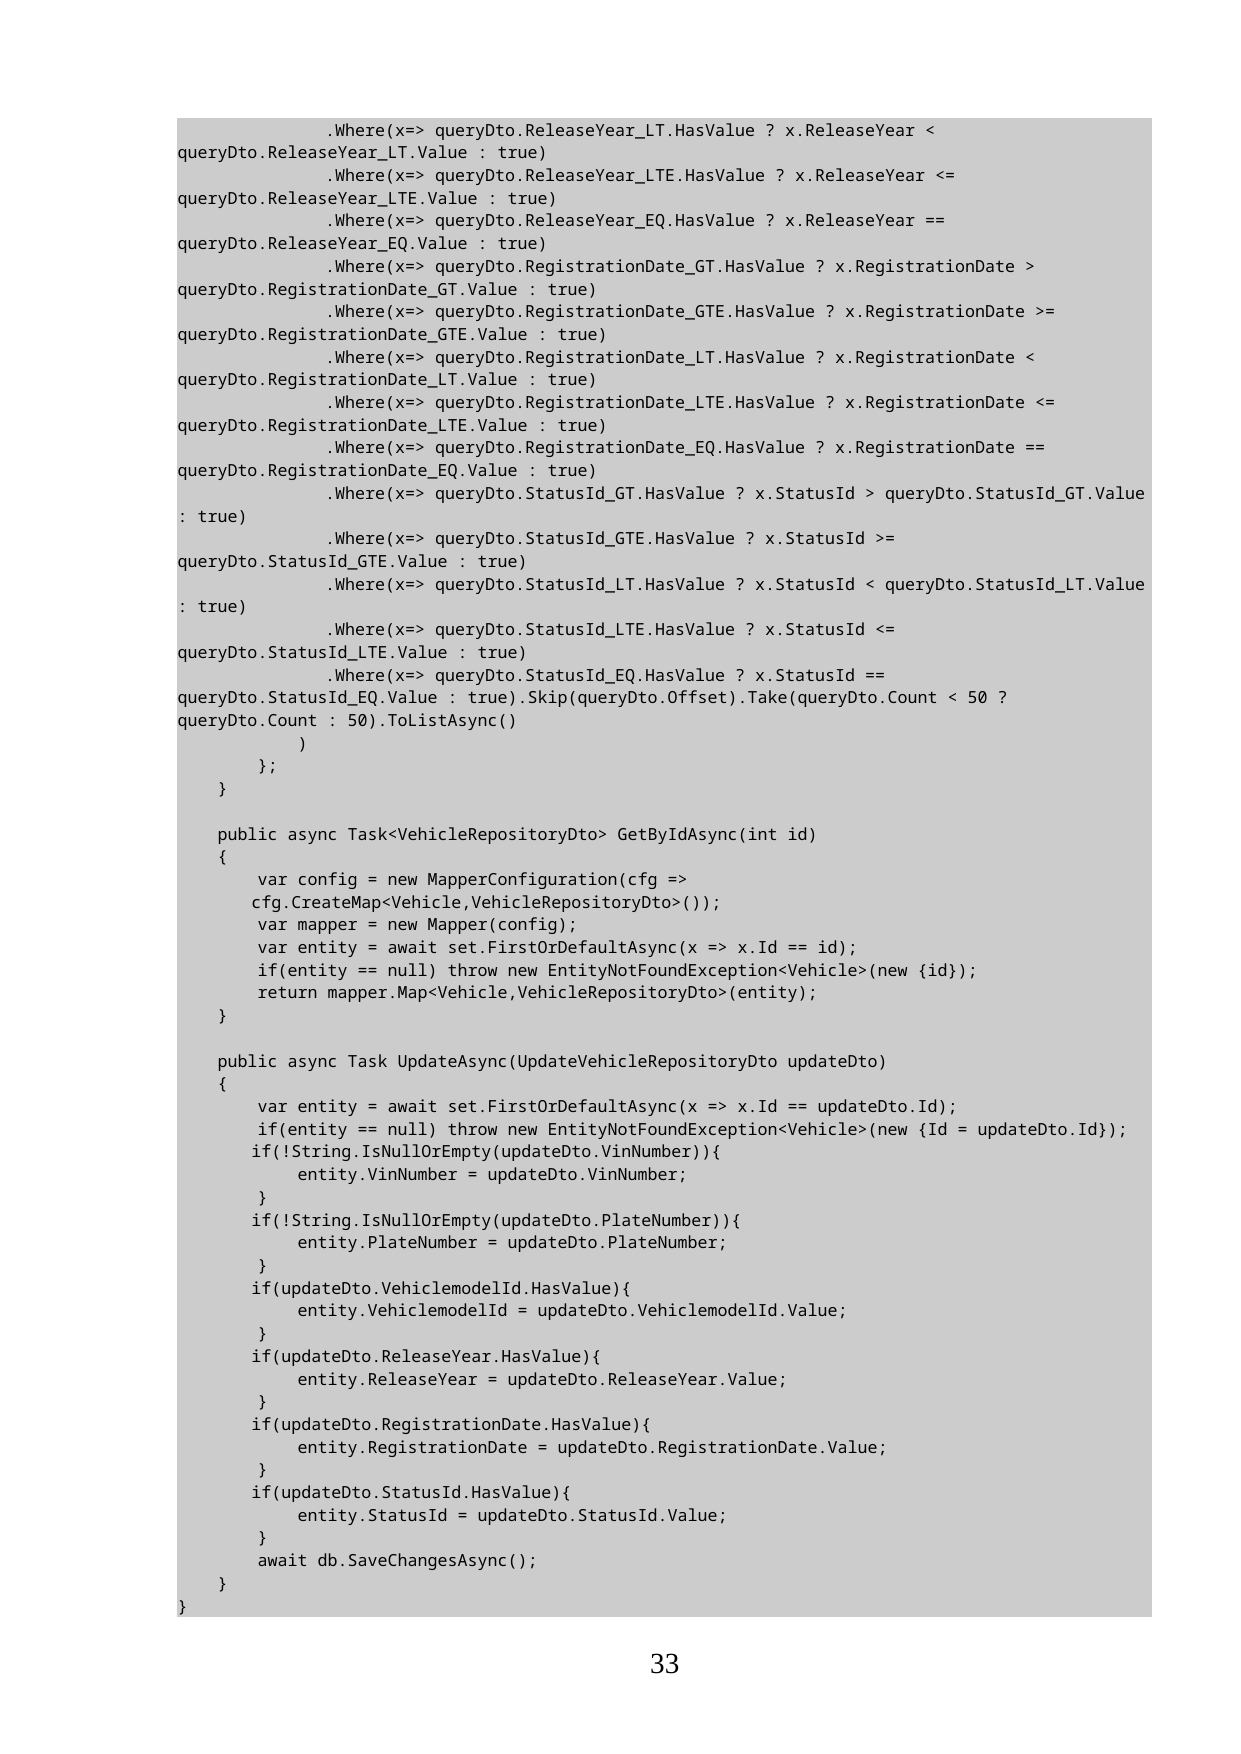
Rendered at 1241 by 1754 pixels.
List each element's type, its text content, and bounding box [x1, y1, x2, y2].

text .Where(x=> queryDto.StatusId_LTE.HasValue ? x.StatusId <= queryDto.StatusId_LTE.Value : true) [177, 618, 1152, 663]
text var entity = await set.FirstOrDefaultAsync(x => x.Id == updateDto.Id); [177, 1094, 1152, 1117]
text } [177, 1526, 1152, 1549]
text } [177, 1390, 1152, 1412]
text } [177, 1004, 1152, 1026]
text ) [177, 731, 1152, 754]
text var mapper = new Mapper(config); [177, 913, 1152, 936]
text .Where(x=> queryDto.ReleaseYear_LTE.HasValue ? x.ReleaseYear <= queryDto.ReleaseYear_LTE.Value : true) [177, 163, 1152, 209]
text .Where(x=> queryDto.RegistrationDate_GTE.HasValue ? x.RegistrationDate >= queryDto.RegistrationDate_GTE.Value : true) [177, 300, 1152, 345]
text return mapper.Map<Vehicle,VehicleRepositoryDto>(entity); [177, 981, 1152, 1004]
text .Where(x=> queryDto.StatusId_EQ.HasValue ? x.StatusId == queryDto.StatusId_EQ.Value : true).Skip(queryDto.Offset).Take(queryDto.Count < 50 ? queryDto.Count : 50).ToListAsync() [177, 663, 1152, 731]
text var entity = await set.FirstOrDefaultAsync(x => x.Id == id); [177, 936, 1152, 958]
text .Where(x=> queryDto.StatusId_GT.HasValue ? x.StatusId > queryDto.StatusId_GT.Value : true) [177, 481, 1152, 527]
text entity.StatusId = updateDto.StatusId.Value; [177, 1503, 1152, 1526]
text } [177, 1185, 1152, 1208]
text } [177, 1594, 1152, 1617]
text } [177, 1571, 1152, 1594]
text public async Task<VehicleRepositoryDto> GetByIdAsync(int id) [177, 822, 1152, 845]
text .Where(x=> queryDto.ReleaseYear_EQ.HasValue ? x.ReleaseYear == queryDto.ReleaseYear_EQ.Value : true) [177, 209, 1152, 254]
text if(!String.IsNullOrEmpty(updateDto.PlateNumber)){ [177, 1208, 1152, 1231]
text var config = new MapperConfiguration(cfg => cfg.CreateMap<Vehicle,VehicleRepositoryDto>()); [177, 867, 1152, 913]
text if(updateDto.VehiclemodelId.HasValue){ [177, 1276, 1152, 1299]
text } [177, 1458, 1152, 1481]
text } [177, 1253, 1152, 1276]
text entity.PlateNumber = updateDto.PlateNumber; [177, 1231, 1152, 1253]
text entity.ReleaseYear = updateDto.ReleaseYear.Value; [177, 1367, 1152, 1390]
text .Where(x=> queryDto.RegistrationDate_LTE.HasValue ? x.RegistrationDate <= queryDto.RegistrationDate_LTE.Value : true) [177, 391, 1152, 436]
text if(entity == null) throw new EntityNotFoundException<Vehicle>(new {Id = updateDto.Id}); [177, 1117, 1152, 1140]
text .Where(x=> queryDto.RegistrationDate_GT.HasValue ? x.RegistrationDate > queryDto.RegistrationDate_GT.Value : true) [177, 254, 1152, 300]
text entity.VehiclemodelId = updateDto.VehiclemodelId.Value; [177, 1299, 1152, 1322]
text }; [177, 754, 1152, 777]
text entity.RegistrationDate = updateDto.RegistrationDate.Value; [177, 1435, 1152, 1458]
text .Where(x=> queryDto.StatusId_GTE.HasValue ? x.StatusId >= queryDto.StatusId_GTE.Value : true) [177, 527, 1152, 572]
text { [177, 845, 1152, 867]
text if(updateDto.ReleaseYear.HasValue){ [177, 1344, 1152, 1367]
text public async Task UpdateAsync(UpdateVehicleRepositoryDto updateDto) [177, 1049, 1152, 1072]
text { [177, 1072, 1152, 1094]
text if(updateDto.StatusId.HasValue){ [177, 1481, 1152, 1503]
text if(!String.IsNullOrEmpty(updateDto.VinNumber)){ [177, 1140, 1152, 1163]
text .Where(x=> queryDto.RegistrationDate_EQ.HasValue ? x.RegistrationDate == queryDto.RegistrationDate_EQ.Value : true) [177, 436, 1152, 481]
text if(updateDto.RegistrationDate.HasValue){ [177, 1412, 1152, 1435]
text .Where(x=> queryDto.StatusId_LT.HasValue ? x.StatusId < queryDto.StatusId_LT.Value : true) [177, 572, 1152, 618]
text } [177, 777, 1152, 799]
text } [177, 1322, 1152, 1344]
text .Where(x=> queryDto.ReleaseYear_LT.HasValue ? x.ReleaseYear < queryDto.ReleaseYear_LT.Value : true) [177, 118, 1152, 163]
text .Where(x=> queryDto.RegistrationDate_LT.HasValue ? x.RegistrationDate < queryDto.RegistrationDate_LT.Value : true) [177, 345, 1152, 391]
text await db.SaveChangesAsync(); [177, 1549, 1152, 1571]
text if(entity == null) throw new EntityNotFoundException<Vehicle>(new {id}); [177, 958, 1152, 981]
text entity.VinNumber = updateDto.VinNumber; [177, 1163, 1152, 1185]
